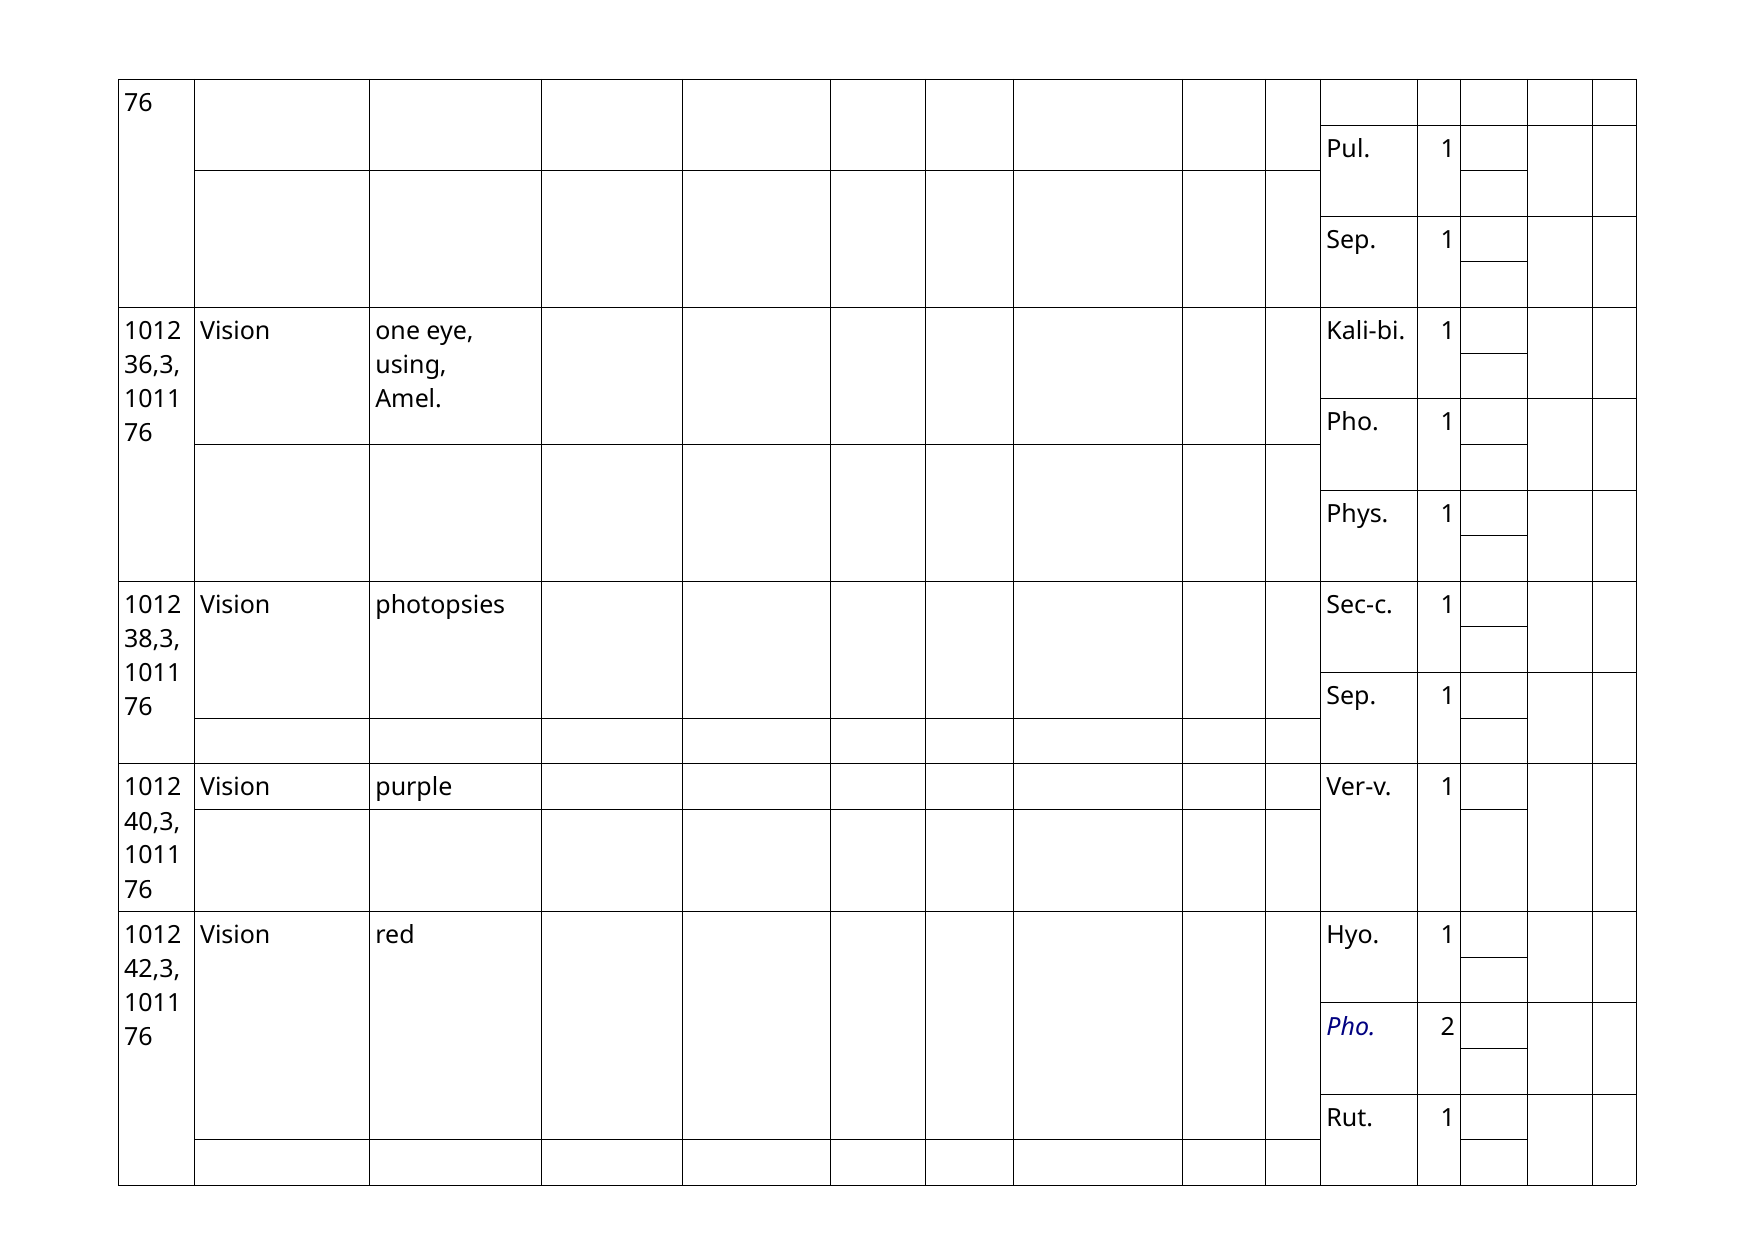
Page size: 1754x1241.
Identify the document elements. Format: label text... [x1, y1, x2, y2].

table_cell [195, 810, 369, 911]
table_cell [1593, 491, 1636, 581]
table_cell [1183, 171, 1265, 307]
table_cell 1 [1418, 582, 1460, 672]
table_cell [195, 171, 369, 307]
table_cell [831, 308, 925, 444]
table_cell 2 [1418, 1003, 1460, 1093]
table_cell 101236,3,101176 [119, 308, 194, 581]
table_cell [1461, 354, 1527, 398]
table_cell red [370, 912, 541, 1139]
table_cell [1528, 1003, 1592, 1093]
table_cell [1528, 673, 1592, 763]
table_cell [370, 810, 541, 911]
table_cell [683, 308, 830, 444]
table_cell [683, 810, 830, 911]
table_cell [683, 171, 830, 307]
table_cell 1 [1418, 308, 1460, 398]
table_cell [1014, 582, 1182, 718]
table_cell [1461, 719, 1527, 763]
table_cell [1183, 810, 1265, 911]
table_cell 1 [1418, 1095, 1460, 1185]
table_cell [683, 912, 830, 1139]
table_cell [1014, 719, 1182, 763]
table_cell Sep. [1321, 673, 1417, 763]
table_cell [926, 171, 1013, 307]
table_cell [1266, 719, 1320, 763]
table_cell [1266, 810, 1320, 911]
table_cell [542, 912, 682, 1139]
table_cell [1321, 80, 1417, 124]
table_cell [1183, 445, 1265, 581]
table_cell [1183, 764, 1265, 809]
table_cell [1266, 1140, 1320, 1185]
table_cell [1014, 810, 1182, 911]
table_cell [1014, 308, 1182, 444]
table_cell [542, 764, 682, 809]
table_cell Hyo. [1321, 912, 1417, 1002]
table_cell [1528, 1095, 1592, 1185]
table_cell [1528, 217, 1592, 307]
table_cell [1461, 491, 1527, 535]
table_cell [1461, 126, 1527, 170]
table_cell 101242,3,101176 [119, 912, 194, 1185]
table_cell [195, 445, 369, 581]
table_cell [1528, 80, 1592, 124]
table_cell [1266, 582, 1320, 718]
table_cell one eye, using, Amel. [370, 308, 541, 444]
table_cell [542, 80, 682, 170]
table_cell [1183, 80, 1265, 170]
table_cell Sec-c. [1321, 582, 1417, 672]
table_cell [1593, 126, 1636, 216]
table_cell Ver-v. [1321, 764, 1417, 911]
table_cell [1461, 1140, 1527, 1185]
table_cell 1 [1418, 126, 1460, 216]
table_cell 76 [119, 80, 194, 307]
table_cell [1461, 1095, 1527, 1139]
table_cell Sep. [1321, 217, 1417, 307]
table_cell Pho. [1321, 399, 1417, 489]
table_cell [1461, 399, 1527, 444]
table_cell [831, 764, 925, 809]
table_cell Phys. [1321, 491, 1417, 581]
table_cell 1 [1418, 217, 1460, 307]
table_cell [1014, 912, 1182, 1139]
table_cell [195, 719, 369, 763]
table_cell 101240,3,101176 [119, 764, 194, 911]
table_cell [370, 1140, 541, 1185]
table_cell [1593, 764, 1636, 911]
table_cell [1183, 582, 1265, 718]
table_cell Vision [195, 582, 369, 718]
table_cell [1014, 764, 1182, 809]
table_cell [1528, 764, 1592, 911]
table_cell [1183, 308, 1265, 444]
table_cell [683, 445, 830, 581]
table_cell [1461, 912, 1527, 957]
table_cell [683, 719, 830, 763]
table_cell [1461, 582, 1527, 626]
table_cell [831, 582, 925, 718]
table_cell [370, 445, 541, 581]
table_cell [542, 445, 682, 581]
table_cell [542, 308, 682, 444]
table_cell [926, 912, 1013, 1139]
table_cell [1266, 445, 1320, 581]
table_cell [1266, 171, 1320, 307]
table_cell [542, 810, 682, 911]
table_cell Pho. [1321, 1003, 1417, 1093]
table_cell 1 [1418, 764, 1460, 911]
table_cell [831, 912, 925, 1139]
table_cell [1528, 912, 1592, 1002]
table_cell [195, 1140, 369, 1185]
table_cell purple [370, 764, 541, 809]
table_cell [926, 810, 1013, 911]
table_cell [683, 764, 830, 809]
table_cell [1014, 80, 1182, 170]
table_cell [1461, 673, 1527, 718]
table_cell 101238,3,101176 [119, 582, 194, 763]
table_cell Vision [195, 912, 369, 1139]
table_cell [831, 1140, 925, 1185]
table_cell [1593, 80, 1636, 124]
table_cell [926, 308, 1013, 444]
table_cell [1528, 491, 1592, 581]
table_cell [1461, 1049, 1527, 1093]
table_cell [1014, 445, 1182, 581]
table_cell [831, 80, 925, 170]
table_cell [1593, 308, 1636, 398]
table_cell 1 [1418, 673, 1460, 763]
table_cell photopsies [370, 582, 541, 718]
table_cell [926, 80, 1013, 170]
table_cell [1266, 308, 1320, 444]
table_cell [1461, 810, 1527, 911]
table_cell [1461, 217, 1527, 261]
table_cell [542, 1140, 682, 1185]
table_cell [1266, 912, 1320, 1139]
table_cell [1014, 1140, 1182, 1185]
table_cell [1528, 582, 1592, 672]
table_cell [1461, 80, 1527, 124]
table_cell [1593, 582, 1636, 672]
table_cell [926, 764, 1013, 809]
table_cell 1 [1418, 399, 1460, 489]
table_cell [683, 80, 830, 170]
table_cell [1461, 262, 1527, 307]
table_cell [831, 719, 925, 763]
table_cell [1528, 126, 1592, 216]
table_cell [1593, 1095, 1636, 1185]
table_cell [926, 445, 1013, 581]
table_cell [926, 582, 1013, 718]
table_cell Vision [195, 308, 369, 444]
table_cell [1183, 912, 1265, 1139]
table_cell [683, 582, 830, 718]
table_cell [1183, 1140, 1265, 1185]
table_cell [370, 171, 541, 307]
table_cell [542, 582, 682, 718]
table_cell [1183, 719, 1265, 763]
table_cell [1461, 764, 1527, 809]
table_cell Kali-bi. [1321, 308, 1417, 398]
table_cell [1593, 673, 1636, 763]
table_cell Vision [195, 764, 369, 809]
table_cell [1528, 399, 1592, 489]
table_cell [831, 445, 925, 581]
table_cell [370, 80, 541, 170]
table_cell [1266, 80, 1320, 170]
table_cell [831, 171, 925, 307]
table_cell [370, 719, 541, 763]
table_cell [1266, 764, 1320, 809]
table_cell [1461, 958, 1527, 1002]
table_cell [1593, 912, 1636, 1002]
table_cell [831, 810, 925, 911]
table_cell [1461, 627, 1527, 672]
table_cell 1 [1418, 491, 1460, 581]
table_cell Rut. [1321, 1095, 1417, 1185]
table_cell [1418, 80, 1460, 124]
table_cell [926, 719, 1013, 763]
table_cell [1593, 399, 1636, 489]
table_cell [195, 80, 369, 170]
table_cell 1 [1418, 912, 1460, 1002]
table_cell [1461, 308, 1527, 353]
table_cell [1014, 171, 1182, 307]
table_cell [926, 1140, 1013, 1185]
table_cell [1528, 308, 1592, 398]
table_cell [1461, 536, 1527, 581]
table_cell [1593, 1003, 1636, 1093]
table_cell [542, 719, 682, 763]
table_cell [542, 171, 682, 307]
table_cell [1593, 217, 1636, 307]
table_cell [1461, 445, 1527, 489]
table_cell [1461, 171, 1527, 216]
table_cell [1461, 1003, 1527, 1048]
table_cell Pul. [1321, 126, 1417, 216]
table_cell [683, 1140, 830, 1185]
